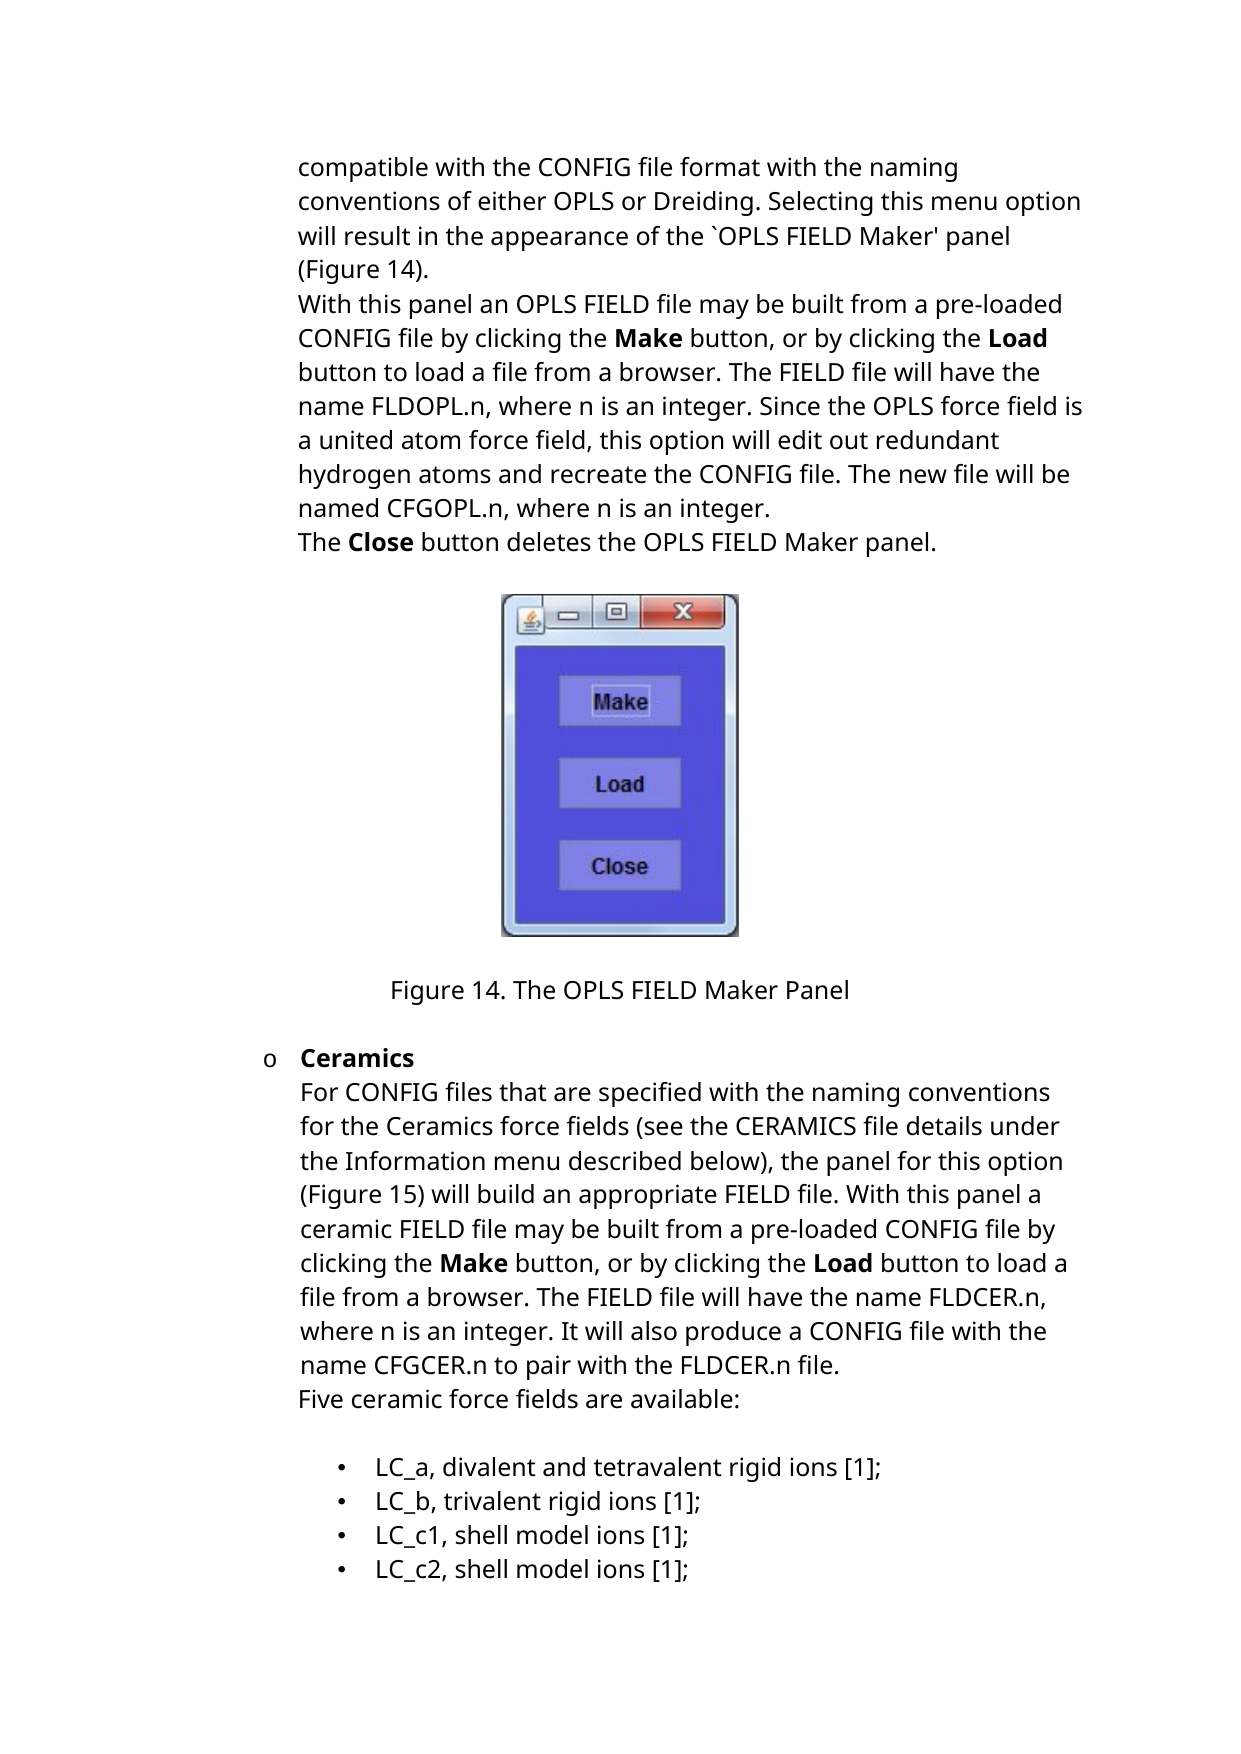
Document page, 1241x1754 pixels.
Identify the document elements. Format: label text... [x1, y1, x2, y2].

text The Close button deletes the OPLS FIELD Maker panel. [298, 525, 1090, 559]
text Five ceramic force fields are available: [298, 1382, 1090, 1416]
picture [501, 594, 739, 937]
list LC_b, trivalent rigid ions [1]; [337, 1484, 1090, 1518]
text For CONFIG files that are specified with the naming conventions for the Ceramics force fields (see the CERAMICS file details under the Information menu described below), the panel for this option (Figure 15) will build an appropriate FIELD file. With this panel a ceramic FIELD file may be built from a pre-loaded CONFIG file by clicking the Make button, or by clicking the Load button to load a file from a browser. The FIELD file will have the name FLDCER.n, where n is an integer. It will also produce a CONFIG file with the name CFGCER.n to pair with the FLDCER.n file. [300, 1075, 1090, 1382]
text compatible with the CONFIG file format with the naming conventions of either OPLS or Dreiding. Selecting this menu option will result in the appearance of the `OPLS FIELD Maker' panel (Figure 14). [298, 150, 1090, 286]
list LC_a, divalent and tetravalent rigid ions [1]; [337, 1450, 1090, 1484]
text Figure 14. The OPLS FIELD Maker Panel [150, 973, 1090, 1007]
list LC_c2, shell model ions [1]; [337, 1552, 1090, 1586]
list LC_c1, shell model ions [1]; [337, 1518, 1090, 1552]
list Ceramics [262, 1041, 1090, 1075]
text With this panel an OPLS FIELD file may be built from a pre-loaded CONFIG file by clicking the Make button, or by clicking the Load button to load a file from a browser. The FIELD file will have the name FLDOPL.n, where n is an integer. Since the OPLS force field is a united atom force field, this option will edit out redundant hydrogen atoms and recreate the CONFIG file. The new file will be named CFGOPL.n, where n is an integer. [298, 286, 1090, 525]
